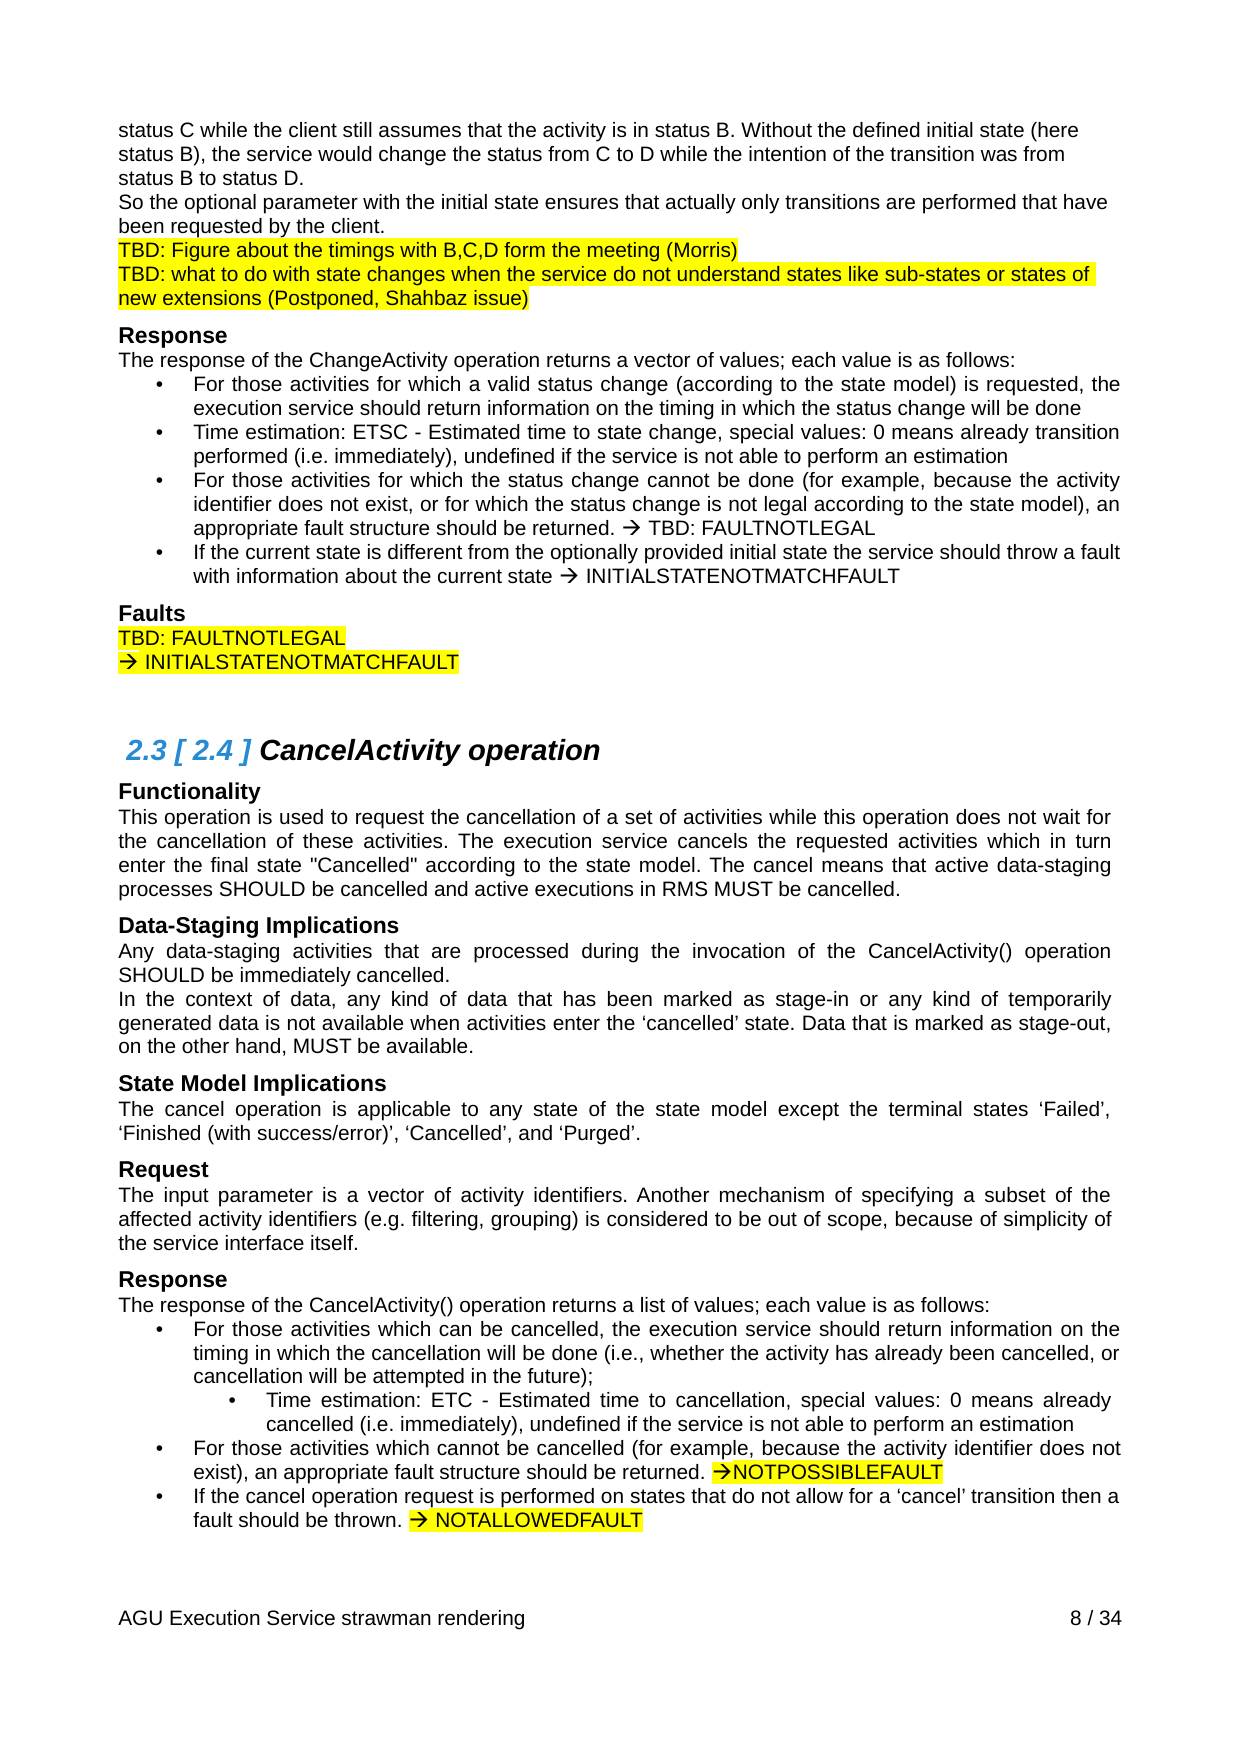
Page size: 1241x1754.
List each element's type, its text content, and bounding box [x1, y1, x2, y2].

text TBD: FAULTNOTLEGAL [118, 626, 1122, 650]
text  INITIALSTATENOTMATCHFAULT [118, 650, 1122, 674]
list If the current state is different from the optionally provided initial state the service should throw a fault with information about the current state  INITIALSTATENOTMATCHFAULT [156, 540, 1122, 588]
list For those activities for which a valid status change (according to the state model) is requested, the execution service should return information on the timing in which the status change will be done [156, 372, 1122, 420]
text Any data-staging activities that are processed during the invocation of the CancelActivity() operation SHOULD be immediately cancelled. [118, 938, 1113, 986]
list Time estimation: ETSC - Estimated time to state change, special values: 0 means already transition performed (i.e. immediately), undefined if the service is not able to perform an estimation [156, 420, 1122, 468]
text status C while the client still assumes that the activity is in status B. Without the defined initial state (here status B), the service would change the status from C to D while the intention of the transition was from status B to status D. [118, 118, 1113, 190]
text The response of the CancelActivity() operation returns a list of values; each value is as follows: [118, 1292, 1113, 1316]
text The input parameter is a vector of activity identifiers. Another mechanism of specifying a subset of the affected activity identifiers (e.g. filtering, grouping) is considered to be out of scope, because of simplicity of the service interface itself. [118, 1182, 1113, 1254]
text In the context of data, any kind of data that has been marked as stage-in or any kind of temporarily generated data is not available when activities enter the ‘cancelled’ state. Data that is marked as stage-out, on the other hand, MUST be available. [118, 986, 1113, 1058]
list If the cancel operation request is performed on states that do not allow for a ‘cancel’ transition then a fault should be thrown.  NOTALLOWEDFAULT [156, 1484, 1122, 1532]
list For those activities which can be cancelled, the execution service should return information on the timing in which the cancellation will be done (i.e., whether the activity has already been cancelled, or cancellation will be attempted in the future); [156, 1316, 1122, 1388]
text Response [118, 1266, 1122, 1292]
subtitle CancelActivity operation [118, 733, 1122, 766]
text Response [118, 322, 1122, 348]
text Request [118, 1156, 1122, 1182]
text Faults [118, 599, 1122, 626]
text Data-Staging Implications [118, 912, 1122, 938]
text So the optional parameter with the initial state ensures that actually only transitions are performed that have been requested by the client. [118, 190, 1113, 238]
text Functionality [118, 778, 1122, 804]
list For those activities for which the status change cannot be done (for example, because the activity identifier does not exist, or for which the status change is not legal according to the state model), an appropriate fault structure should be returned.  TBD: FAULTNOTLEGAL [156, 468, 1122, 540]
text TBD: Figure about the timings with B,C,D form the meeting (Morris) [118, 238, 1113, 262]
list For those activities which cannot be cancelled (for example, because the activity identifier does not exist), an appropriate fault structure should be returned. NOTPOSSIBLEFAULT [156, 1436, 1122, 1484]
text This operation is used to request the cancellation of a set of activities while this operation does not wait for the cancellation of these activities. The execution service cancels the requested activities which in turn enter the final state "Cancelled" according to the state model. The cancel means that active data-staging processes SHOULD be cancelled and active executions in RMS MUST be cancelled. [118, 804, 1113, 900]
text State Model Implications [118, 1070, 1122, 1096]
text The cancel operation is applicable to any state of the state model except the terminal states ‘Failed’, ‘Finished (with success/error)’, ‘Cancelled’, and ‘Purged’. [118, 1096, 1113, 1144]
text TBD: what to do with state changes when the service do not understand states like sub-states or states of new extensions (Postponed, Shahbaz issue) [118, 262, 1113, 310]
text The response of the ChangeActivity operation returns a vector of values; each value is as follows: [118, 348, 1113, 372]
list Time estimation: ETC - Estimated time to cancellation, special values: 0 means already cancelled (i.e. immediately), undefined if the service is not able to perform an estimation [228, 1388, 1113, 1436]
